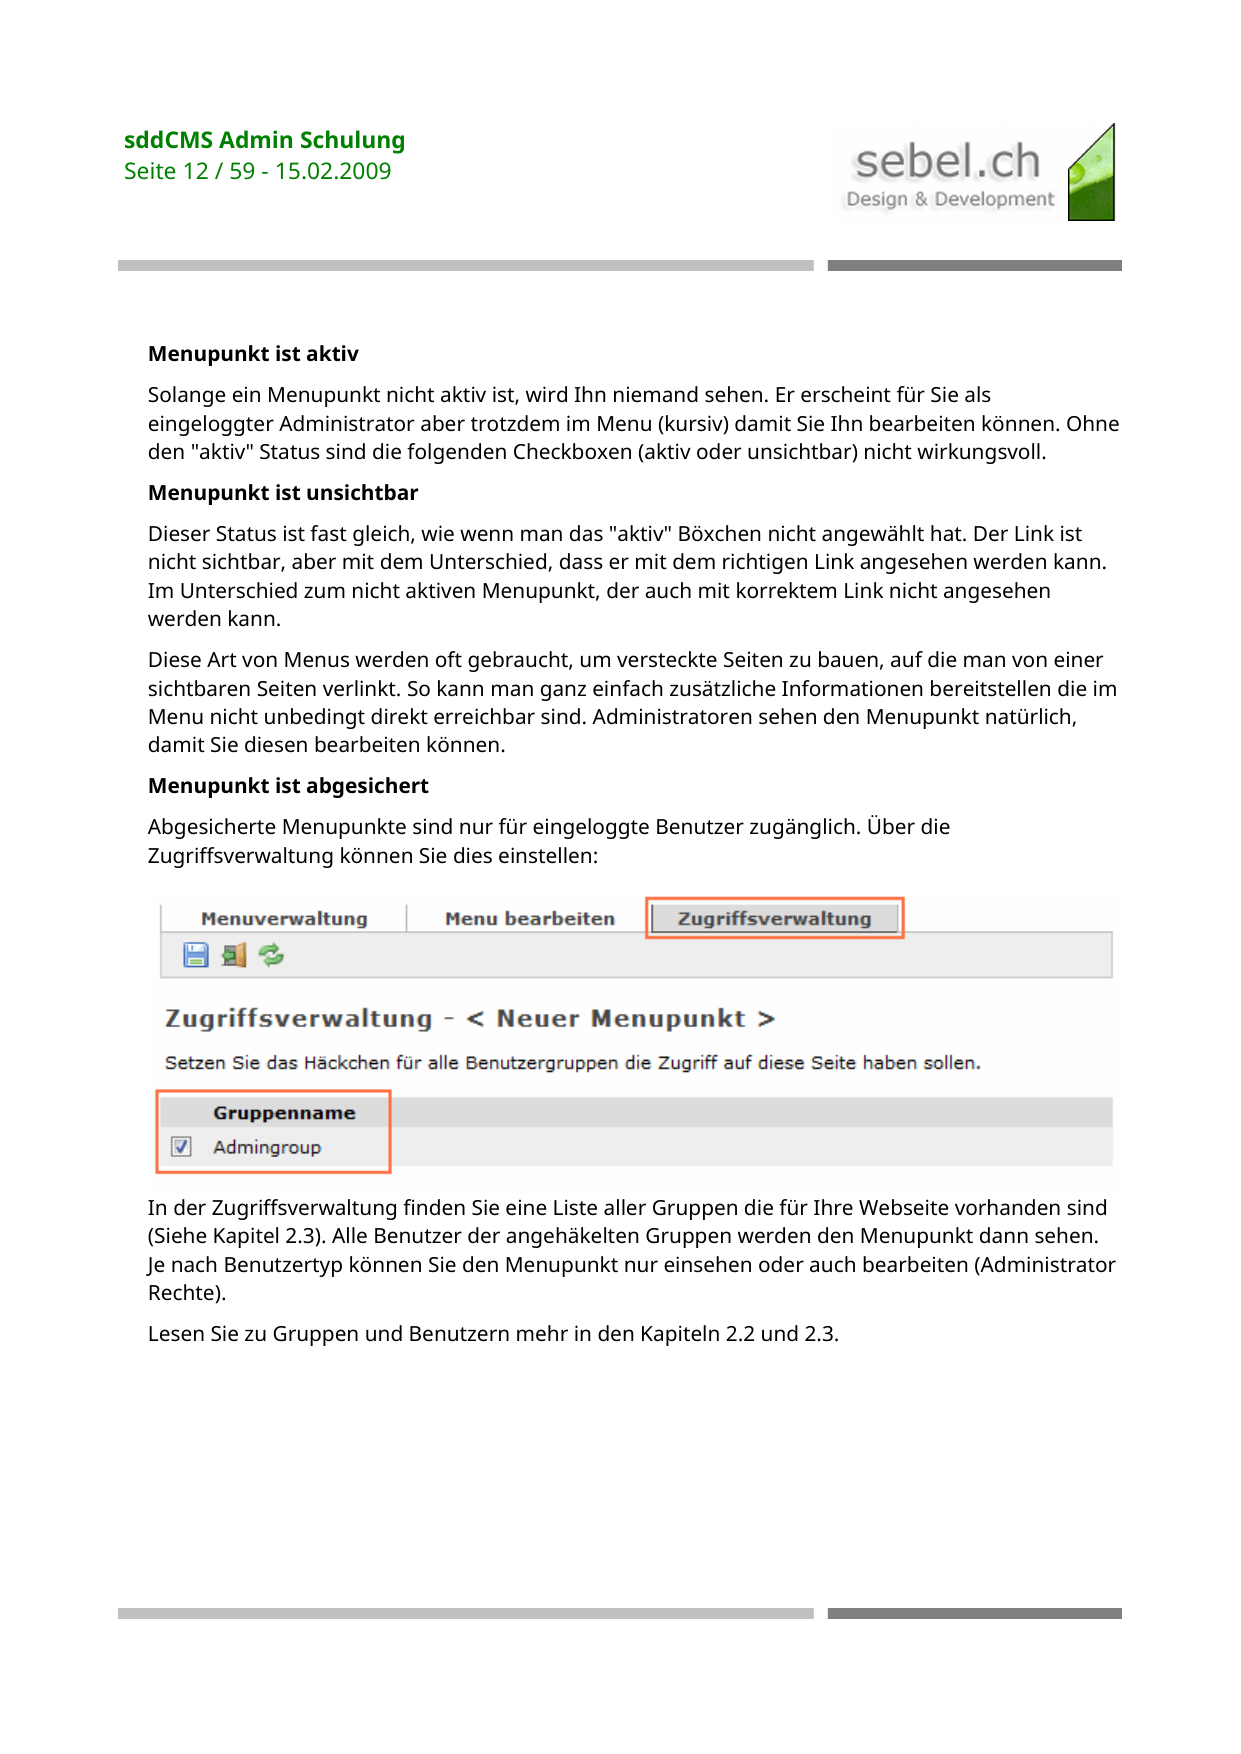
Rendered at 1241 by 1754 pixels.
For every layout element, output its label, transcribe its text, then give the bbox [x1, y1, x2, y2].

text Lesen Sie zu Gruppen und Benutzern mehr in den Kapiteln 2.2 und 2.3. [148, 1319, 1122, 1347]
text Abgesicherte Menupunkte sind nur für eingeloggte Benutzer zugänglich. Über die Zugriffsverwaltung können Sie dies einstellen: [148, 812, 1122, 869]
text Menupunkt ist aktiv [148, 339, 1122, 368]
text Solange ein Menupunkt nicht aktiv ist, wird Ihn niemand sehen. Er erscheint für Sie als eingeloggter Administrator aber trotzdem im Menu (kursiv) damit Sie Ihn bearbeiten können. Ohne den "aktiv" Status sind die folgenden Checkboxen (aktiv oder unsichtbar) nicht wirkungsvoll. [148, 380, 1122, 466]
picture [118, 1608, 1122, 1619]
picture [151, 894, 1120, 1193]
text Menupunkt ist abgesichert [148, 772, 1122, 800]
text Diese Art von Menus werden oft gebraucht, um versteckte Seiten zu bauen, auf die man von einer sichtbaren Seiten verlinkt. So kann man ganz einfach zusätzliche Informationen bereitstellen die im Menu nicht unbedingt direkt erreichbar sind. Administratoren sehen den Menupunkt natürlich, damit Sie diesen bearbeiten können. [148, 645, 1122, 759]
text Menupunkt ist unsichtbar [148, 478, 1122, 507]
picture [118, 260, 1122, 271]
text In der Zugriffsverwaltung finden Sie eine Liste aller Gruppen die für Ihre Webseite vorhanden sind (Siehe Kapitel 2.3). Alle Benutzer der angehäkelten Gruppen werden den Menupunkt dann sehen. Je nach Benutzertyp können Sie den Menupunkt nur einsehen oder auch bearbeiten (Administrator Rechte). [148, 882, 1122, 1307]
text Dieser Status ist fast gleich, wie wenn man das "aktiv" Böxchen nicht angewählt hat. Der Link ist nicht sichtbar, aber mit dem Unterschied, dass er mit dem richtigen Link angesehen werden kann. Im Unterschied zum nicht aktiven Menupunkt, der auch mit korrektem Link nicht angesehen werden kann. [148, 519, 1122, 633]
